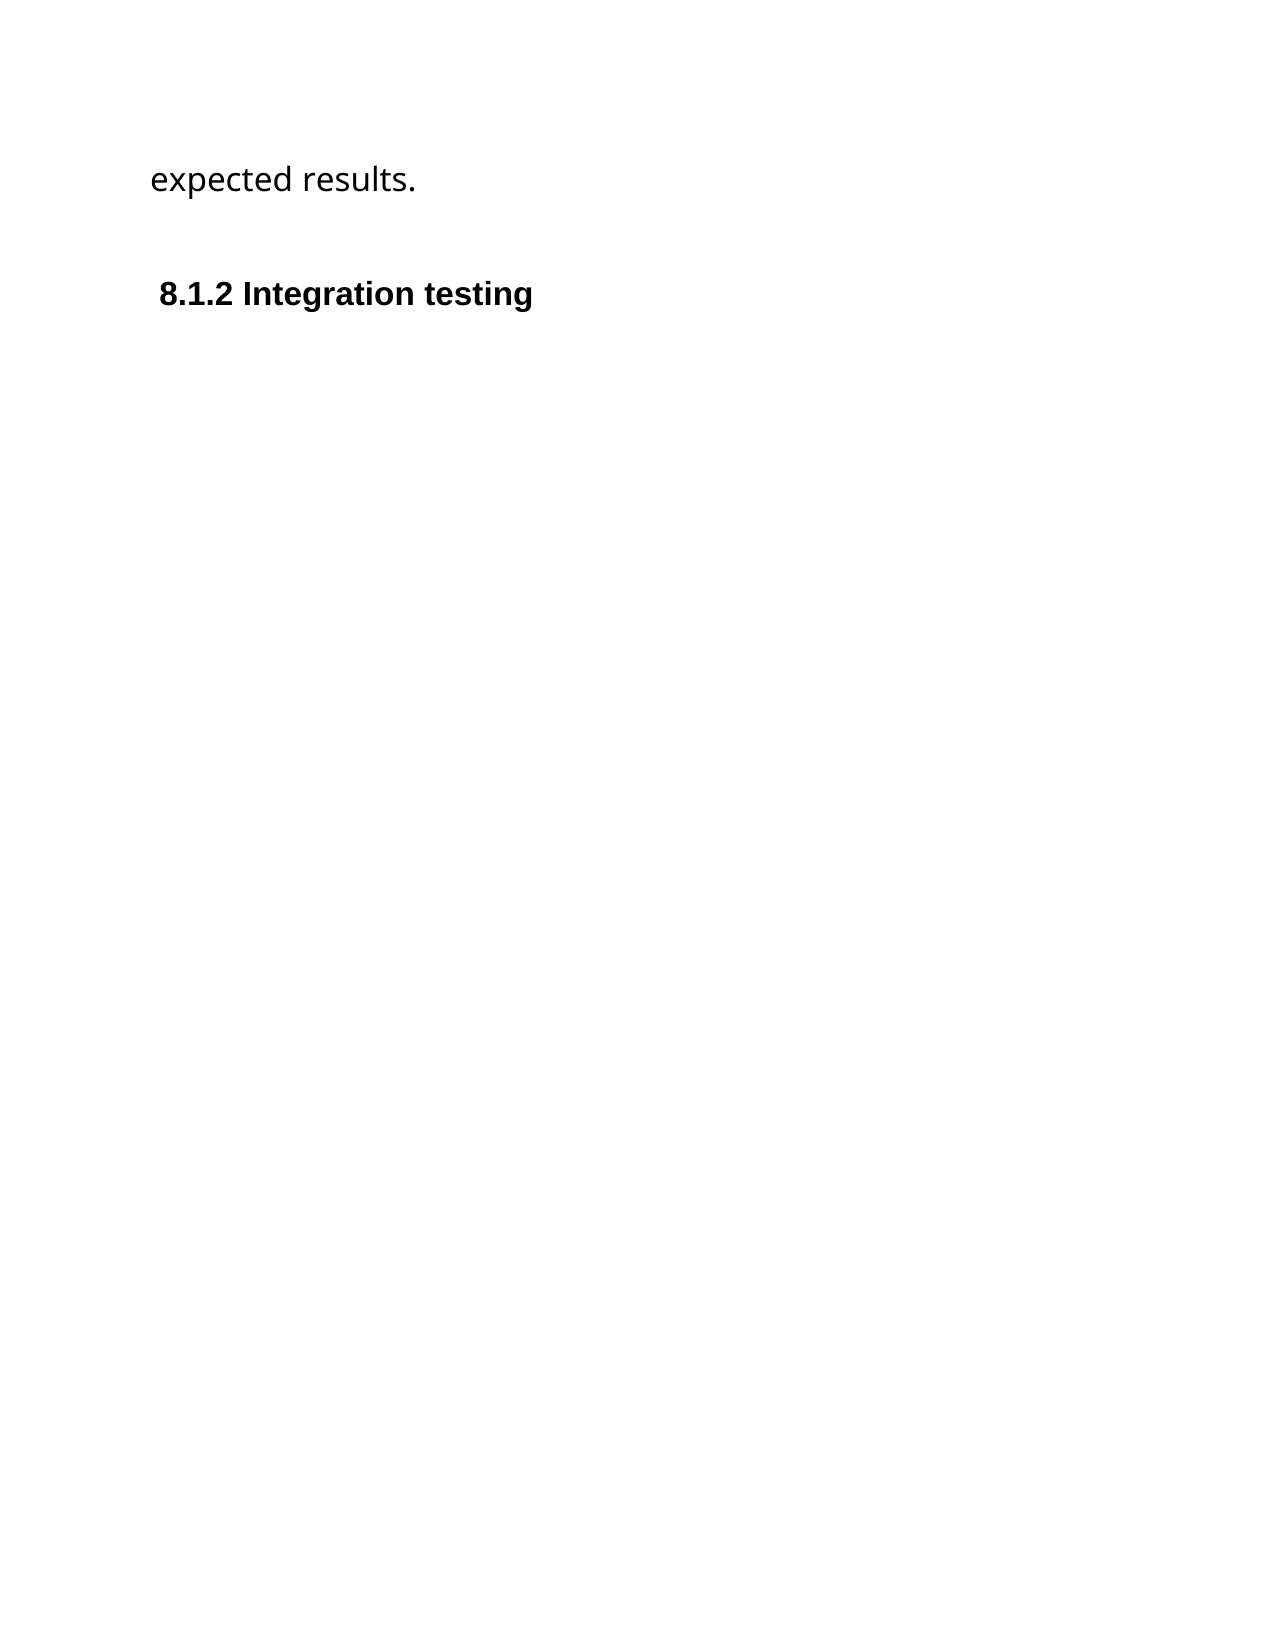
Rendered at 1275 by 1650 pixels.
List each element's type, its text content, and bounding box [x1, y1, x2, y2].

subtitle Integration testing [159, 274, 1275, 312]
text expected results. [150, 156, 1126, 202]
